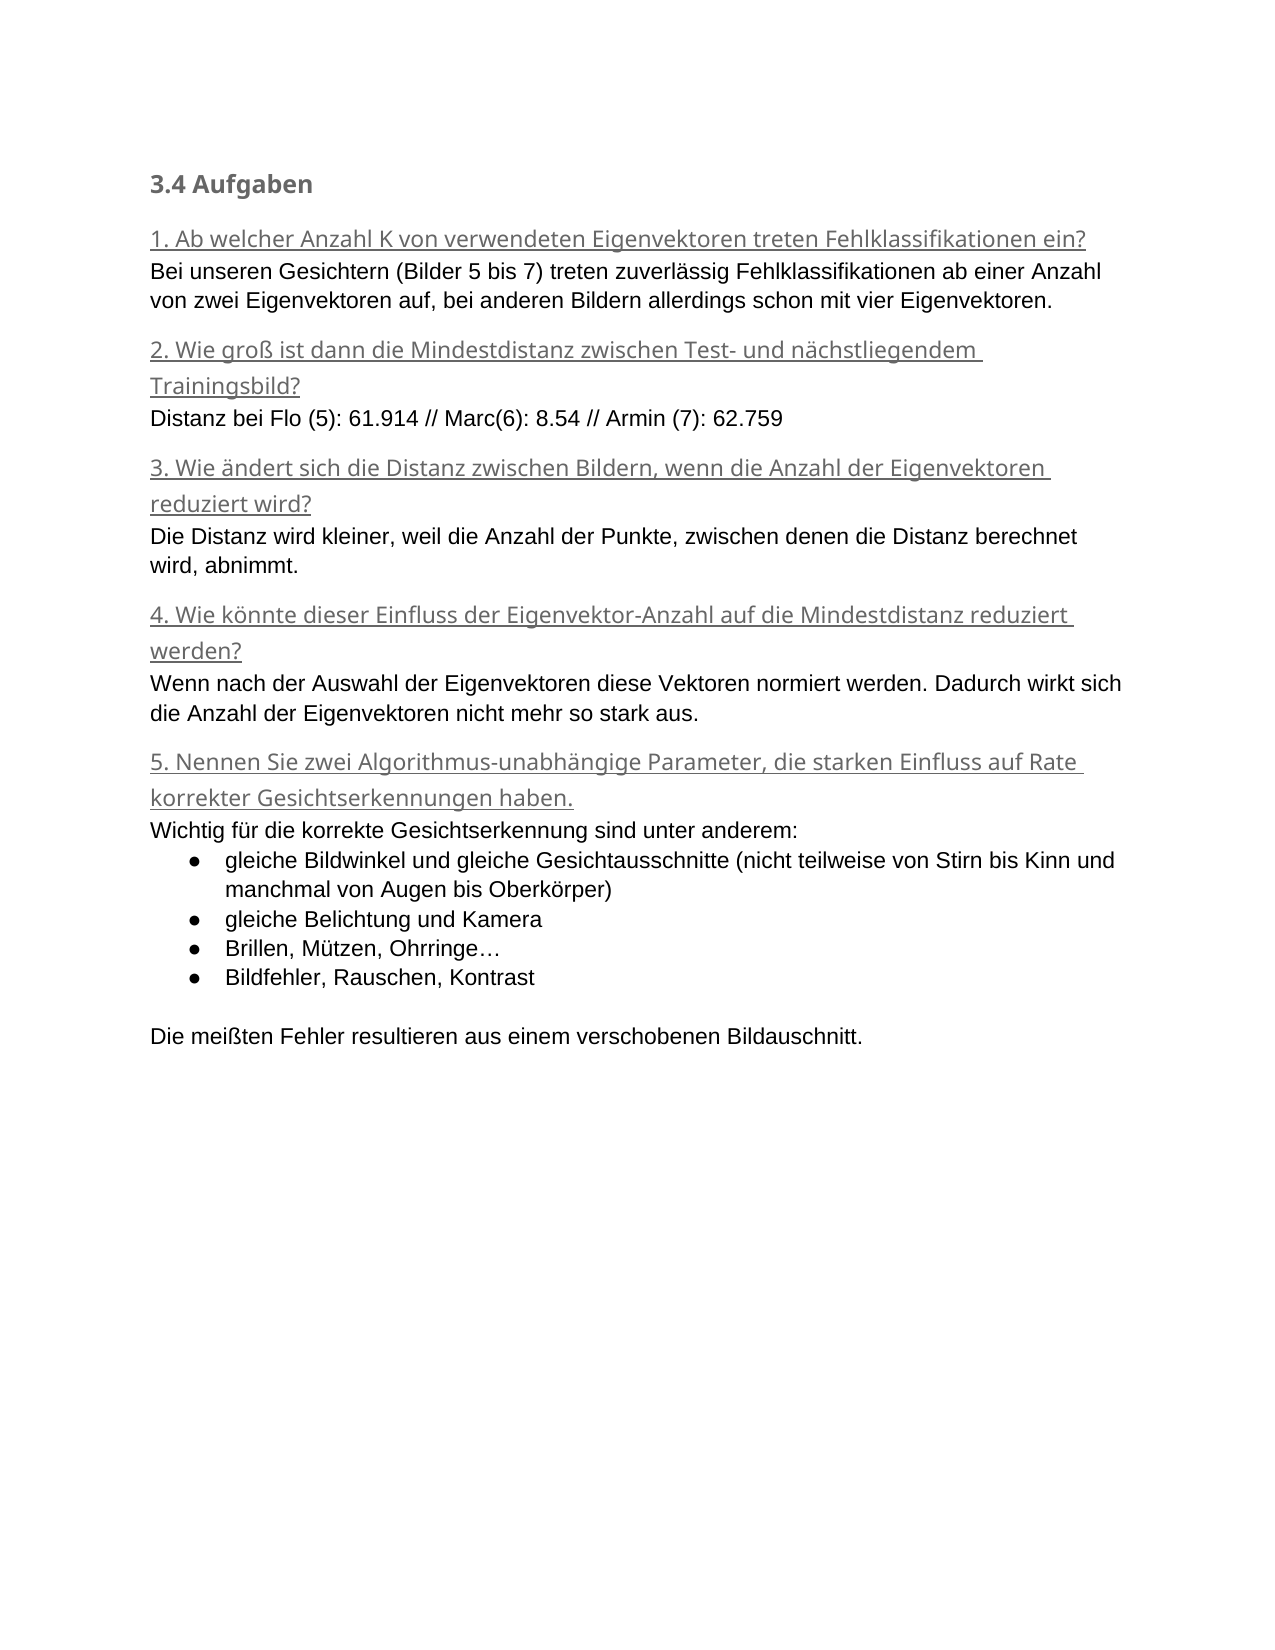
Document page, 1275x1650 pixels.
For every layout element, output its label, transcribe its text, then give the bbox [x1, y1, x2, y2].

text Die meißten Fehler resultieren aus einem verschobenen Bildauschnitt. [150, 1024, 1125, 1108]
list gleiche Bildwinkel und gleiche Gesichtausschnitte (nicht teilweise von Stirn bis Kinn und manchmal von Augen bis Oberkörper) [187, 848, 1125, 903]
subtitle 3.4 Aufgaben [150, 167, 1125, 201]
list Brillen, Mützen, Ohrringe… [187, 936, 1125, 961]
subtitle 2. Wie groß ist dann die Mindestdistanz zwischen Test- und nächstliegendem Trainingsbild? [150, 334, 1125, 401]
text Distanz bei Flo (5): 61.914 // Marc(6): 8.54 // Armin (7): 62.759 [150, 406, 1125, 431]
text Die Distanz wird kleiner, weil die Anzahl der Punkte, zwischen denen die Distanz berechnet wird, abnimmt. [150, 524, 1125, 579]
subtitle 3. Wie ändert sich die Distanz zwischen Bildern, wenn die Anzahl der Eigenvektoren reduziert wird? [150, 452, 1125, 519]
subtitle 4. Wie könnte dieser Einfluss der Eigenvektor-Anzahl auf die Mindestdistanz reduziert werden? [150, 599, 1125, 666]
text Bei unseren Gesichtern (Bilder 5 bis 7) treten zuverlässig Fehlklassifikationen ab einer Anzahl von zwei Eigenvektoren auf, bei anderen Bildern allerdings schon mit vier Eigenvektoren. [150, 258, 1125, 313]
text Wichtig für die korrekte Gesichtserkennung sind unter anderem: [150, 818, 1125, 844]
text Wenn nach der Auswahl der Eigenvektoren diese Vektoren normiert werden. Dadurch wirkt sich die Anzahl der Eigenvektoren nicht mehr so stark aus. [150, 671, 1125, 726]
subtitle 1. Ab welcher Anzahl K von verwendeten Eigenvektoren treten Fehlklassifikationen ein? [150, 222, 1125, 254]
list gleiche Belichtung und Kamera [187, 906, 1125, 932]
list Bildfehler, Rauschen, Kontrast [187, 965, 1125, 991]
subtitle 5. Nennen Sie zwei Algorithmus-unabhängige Parameter, die starken Einfluss auf Rate korrekter Gesichtserkennungen haben. [150, 746, 1125, 813]
